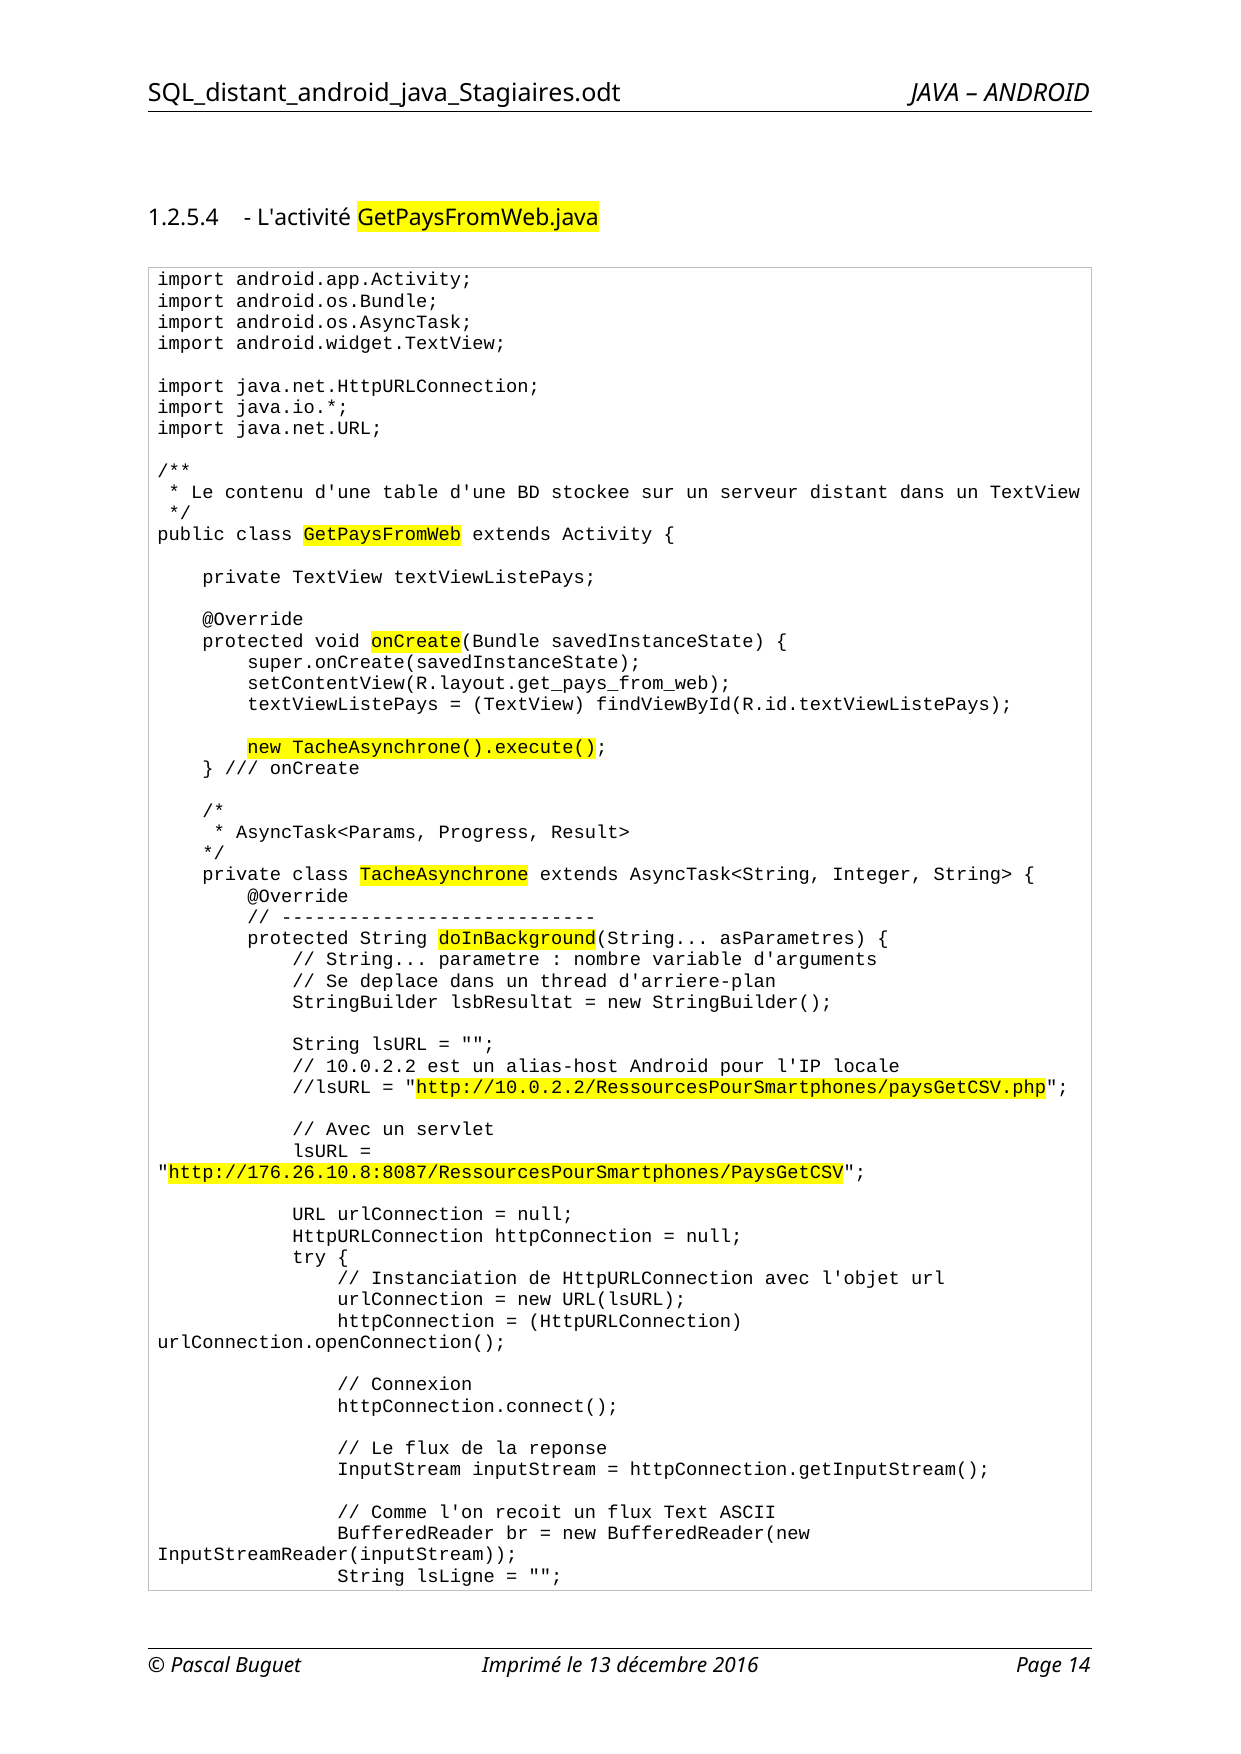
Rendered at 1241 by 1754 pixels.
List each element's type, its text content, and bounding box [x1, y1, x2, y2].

text // Connexion [149, 1372, 1091, 1393]
text new TacheAsynchrone().execute(); [149, 734, 1091, 756]
text // Se deplace dans un thread d'arriere-plan [149, 968, 1091, 989]
text // ---------------------------- [149, 904, 1091, 926]
text protected void onCreate(Bundle savedInstanceState) { [149, 628, 1091, 649]
text import android.os.AsyncTask; [149, 309, 1091, 331]
text super.onCreate(savedInstanceState); [149, 649, 1091, 671]
text httpConnection = (HttpURLConnection) urlConnection.openConnection(); [149, 1308, 1091, 1351]
text URL urlConnection = null; [149, 1202, 1091, 1223]
text public class GetPaysFromWeb extends Activity { [149, 522, 1091, 543]
text import android.app.Activity; [149, 268, 1091, 288]
text try { [149, 1244, 1091, 1266]
text // String... parametre : nombre variable d'arguments [149, 947, 1091, 968]
text // Le flux de la reponse [149, 1436, 1091, 1457]
text InputStream inputStream = httpConnection.getInputStream(); [149, 1457, 1091, 1478]
text /* [149, 798, 1091, 819]
text @Override [149, 607, 1091, 628]
text String lsLigne = ""; [149, 1563, 1091, 1590]
text */ [149, 841, 1091, 862]
text httpConnection.connect(); [149, 1393, 1091, 1414]
text setContentView(R.layout.get_pays_from_web); [149, 671, 1091, 692]
text urlConnection = new URL(lsURL); [149, 1287, 1091, 1308]
text } /// onCreate [149, 756, 1091, 777]
text // 10.0.2.2 est un alias-host Android pour l'IP locale [149, 1053, 1091, 1074]
text import java.net.URL; [149, 416, 1091, 437]
text * Le contenu d'une table d'une BD stockee sur un serveur distant dans un TextView [149, 479, 1091, 501]
text import android.widget.TextView; [149, 331, 1091, 352]
text lsURL = "http://176.26.10.8:8087/RessourcesPourSmartphones/PaysGetCSV"; [149, 1138, 1091, 1181]
text // Avec un servlet [149, 1117, 1091, 1138]
text import java.net.HttpURLConnection; [149, 373, 1091, 394]
text @Override [149, 883, 1091, 904]
text */ [149, 501, 1091, 522]
text StringBuilder lsbResultat = new StringBuilder(); [149, 989, 1091, 1011]
text BufferedReader br = new BufferedReader(new InputStreamReader(inputStream)); [149, 1521, 1091, 1563]
subtitle - L'activité GetPaysFromWeb.java [148, 201, 1092, 232]
text /** [149, 458, 1091, 479]
text // Comme l'on recoit un flux Text ASCII [149, 1499, 1091, 1521]
text private TextView textViewListePays; [149, 564, 1091, 586]
text String lsURL = ""; [149, 1032, 1091, 1053]
text import android.os.Bundle; [149, 288, 1091, 309]
text * AsyncTask<Params, Progress, Result> [149, 819, 1091, 841]
text //lsURL = "http://10.0.2.2/RessourcesPourSmartphones/paysGetCSV.php"; [149, 1074, 1091, 1096]
text // Instanciation de HttpURLConnection avec l'objet url [149, 1266, 1091, 1287]
text protected String doInBackground(String... asParametres) { [149, 926, 1091, 947]
text private class TacheAsynchrone extends AsyncTask<String, Integer, String> { [149, 862, 1091, 883]
text import java.io.*; [149, 394, 1091, 416]
text textViewListePays = (TextView) findViewById(R.id.textViewListePays); [149, 692, 1091, 713]
text HttpURLConnection httpConnection = null; [149, 1223, 1091, 1244]
